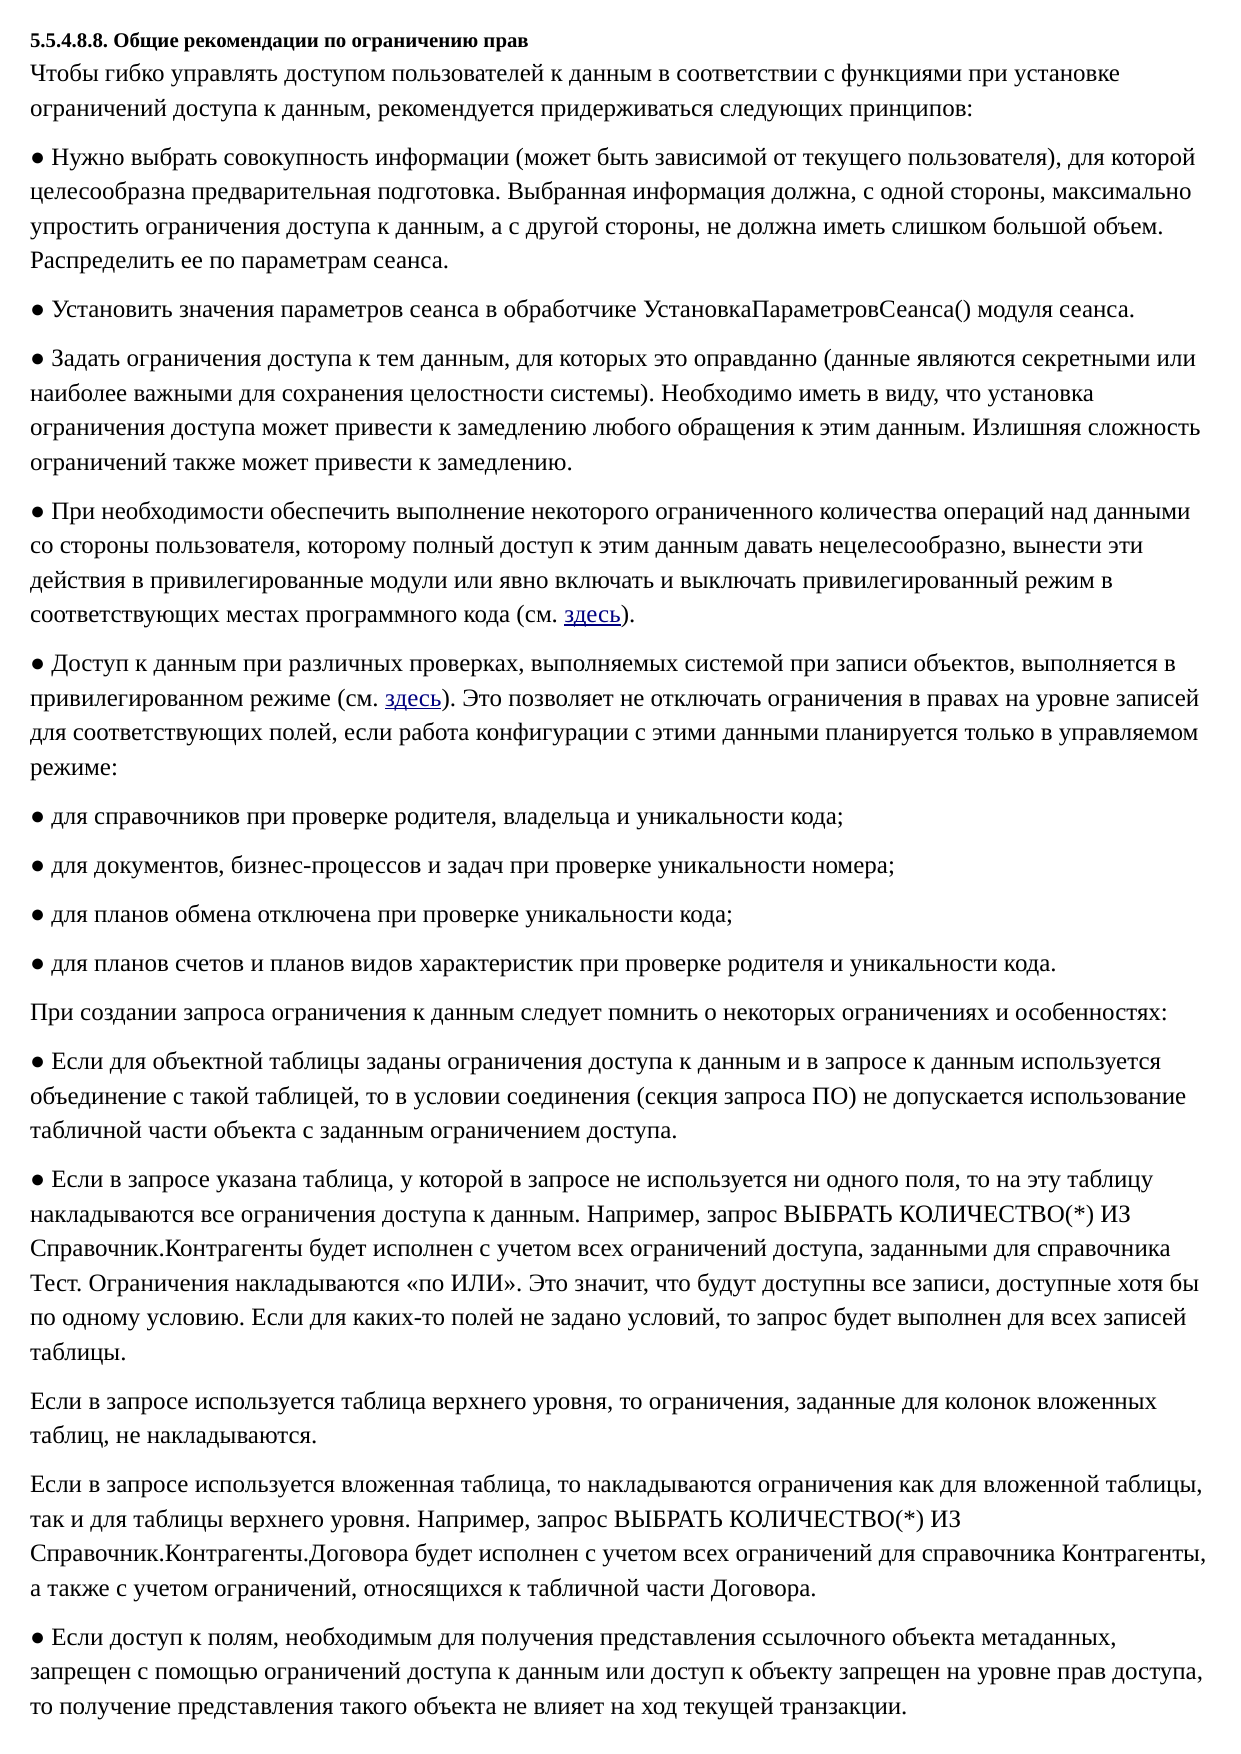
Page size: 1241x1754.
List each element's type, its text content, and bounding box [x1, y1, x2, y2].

text ● для планов обмена отключена при проверке уникальности кода; [30, 899, 1211, 928]
subtitle 5.5.4.8.8. Общие рекомендации по ограничению прав [30, 28, 1211, 52]
text Если в запросе используется таблица верхнего уровня, то ограничения, заданные для колонок вложенных таблиц, не накладываются. [30, 1386, 1211, 1449]
text Если в запросе используется вложенная таблица, то накладываются ограничения как для вложенной таблицы, так и для таблицы верхнего уровня. Например, запрос ВЫБРАТЬ КОЛИЧЕСТВО(*) ИЗ Справочник.Контрагенты.Договора будет исполнен с учетом всех ограничений для справочника Контрагенты, а также с учетом ограничений, относящихся к табличной части Договора. [30, 1469, 1211, 1602]
text ● Доступ к данным при различных проверках, выполняемых системой при записи объектов, выполняется в привилегированном режиме (см. здесь). Это позволяет не отключать ограничения в правах на уровне записей для соответствующих полей, если работа конфигурации с этими данными планируется только в управляемом режиме: [30, 648, 1211, 781]
text ● для справочников при проверке родителя, владельца и уникальности кода; [30, 801, 1211, 830]
text Чтобы гибко управлять доступом пользователей к данным в соответствии с функциями при установке ограничений доступа к данным, рекомендуется придерживаться следующих принципов: [30, 58, 1211, 122]
text ● При необходимости обеспечить выполнение некоторого ограниченного количества операций над данными со стороны пользователя, которому полный доступ к этим данным давать нецелесообразно, вынести эти действия в привилегированные модули или явно включать и выключать привилегированный режим в соответствующих местах программного кода (см. здесь). [30, 496, 1211, 628]
text При создании запроса ограничения к данным следует помнить о некоторых ограничениях и особенностях: [30, 997, 1211, 1026]
text ● для документов, бизнес-процессов и задач при проверке уникальности номера; [30, 850, 1211, 879]
text ● Если в запросе указана таблица, у которой в запросе не используется ни одного поля, то на эту таблицу накладываются все ограничения доступа к данным. Например, запрос ВЫБРАТЬ КОЛИЧЕСТВО(*) ИЗ Справочник.Контрагенты будет исполнен с учетом всех ограничений доступа, заданными для справочника Тест. Ограничения накладываются «по ИЛИ». Это значит, что будут доступны все записи, доступные хотя бы по одному условию. Если для каких-то полей не задано условий, то запрос будет выполнен для всех записей таблицы. [30, 1164, 1211, 1366]
text ● для планов счетов и планов видов характеристик при проверке родителя и уникальности кода. [30, 948, 1211, 977]
text ● Задать ограничения доступа к тем данным, для которых это оправданно (данные являются секретными или наиболее важными для сохранения целостности системы). Необходимо иметь в виду, что установка ограничения доступа может привести к замедлению любого обращения к этим данным. Излишняя сложность ограничений также может привести к замедлению. [30, 343, 1211, 476]
text ● Если доступ к полям, необходимым для получения представления ссылочного объекта метаданных, запрещен с помощью ограничений доступа к данным или доступ к объекту запрещен на уровне прав доступа, то получение представления такого объекта не влияет на ход текущей транзакции. [30, 1622, 1211, 1719]
text ● Если для объектной таблицы заданы ограничения доступа к данным и в запросе к данным используется объединение с такой таблицей, то в условии соединения (секция запроса ПО) не допускается использование табличной части объекта с заданным ограничением доступа. [30, 1046, 1211, 1144]
text ● Нужно выбрать совокупность информации (может быть зависимой от текущего пользователя), для которой целесообразна предварительная подготовка. Выбранная информация должна, с одной стороны, максимально упростить ограничения доступа к данным, а с другой стороны, не должна иметь слишком большой объем. Распределить ее по параметрам сеанса. [30, 142, 1211, 274]
text ● Установить значения параметров сеанса в обработчике УстановкаПараметровСеанса() модуля сеанса. [30, 294, 1211, 323]
